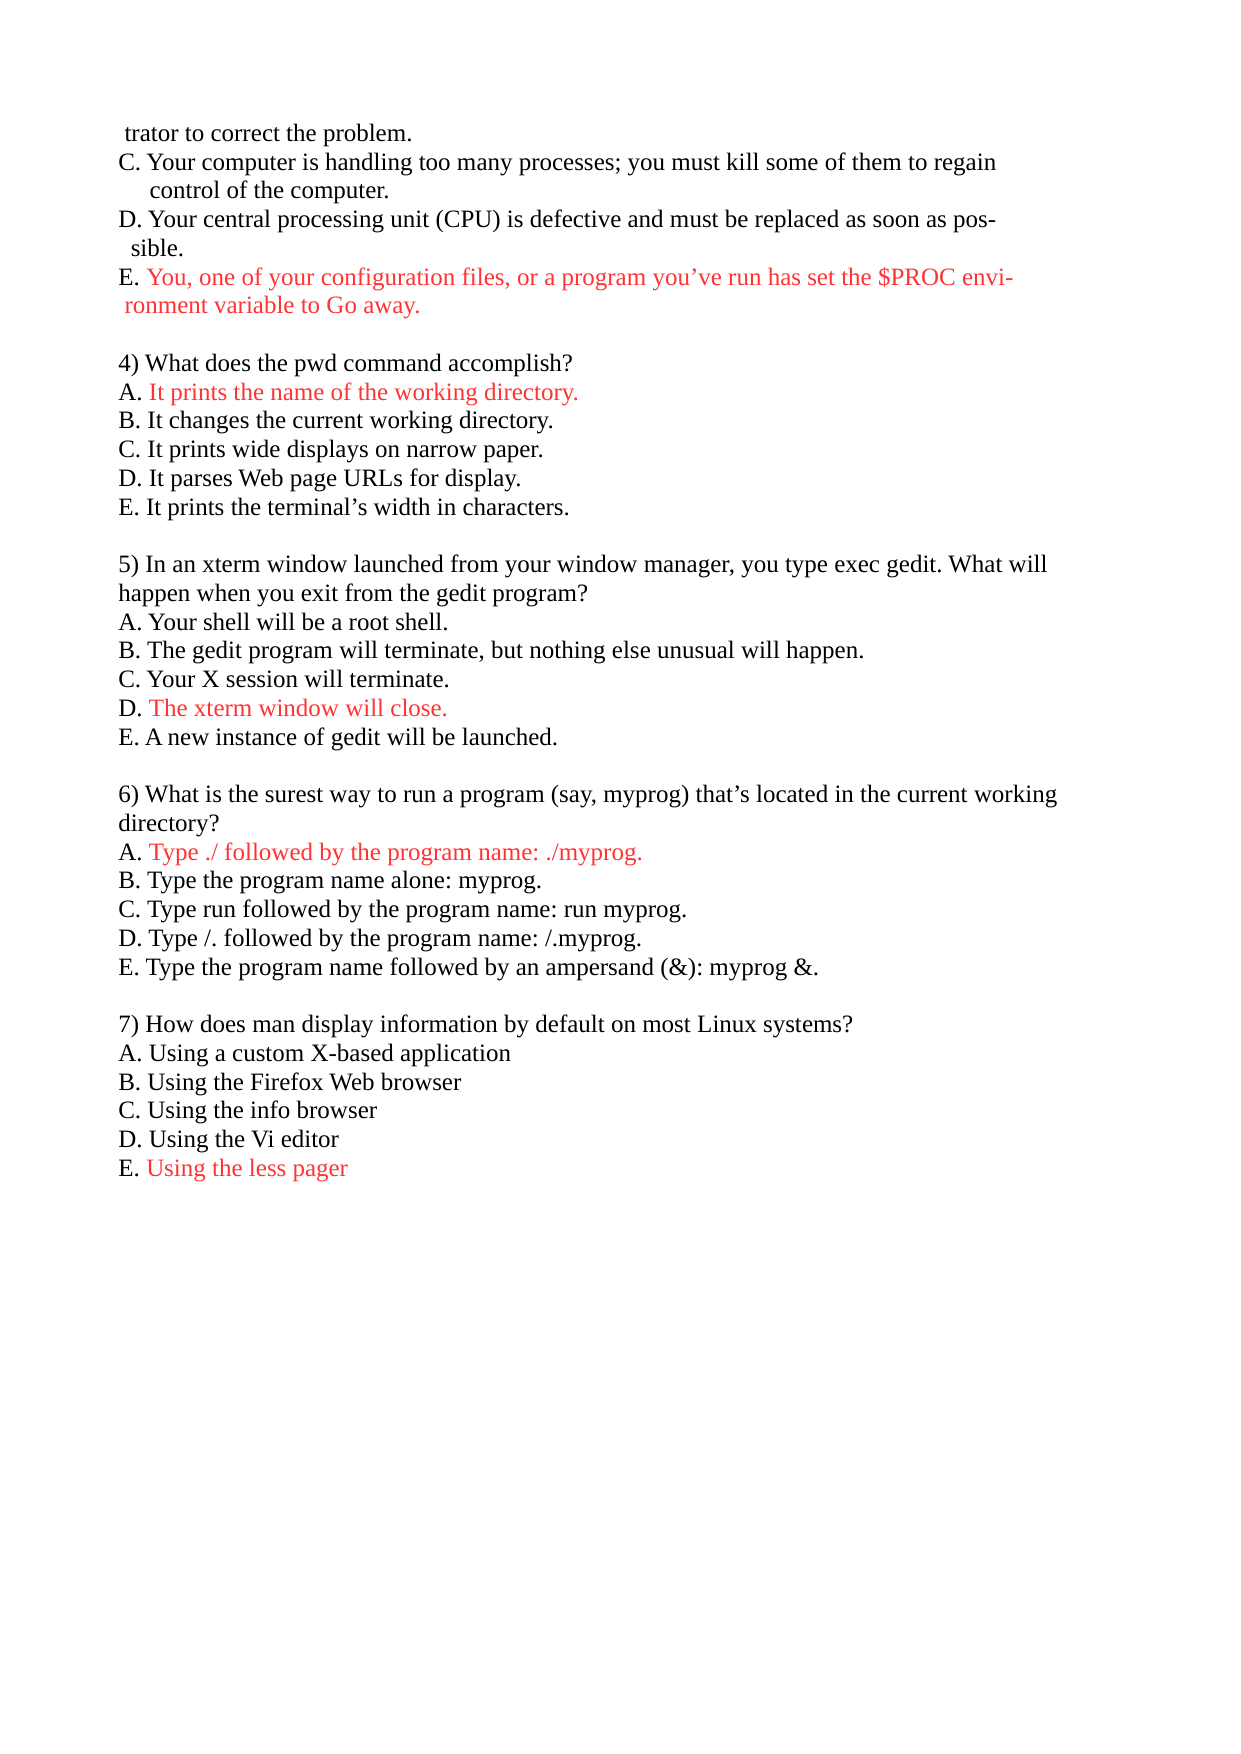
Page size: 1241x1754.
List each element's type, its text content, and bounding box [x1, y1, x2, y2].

text B. The gedit program will terminate, but nothing else unusual will happen. [118, 636, 1122, 664]
text A. Using a custom X-based application [118, 1038, 1122, 1067]
text A. Your shell will be a root shell. [118, 607, 1122, 636]
text B. Using the Firefox Web browser [118, 1067, 1122, 1096]
text directory? [118, 808, 1122, 837]
text C. Using the info browser [118, 1096, 1122, 1124]
text E. Using the less pager [118, 1153, 1122, 1182]
text A. Type ./ followed by the program name: ./myprog. [118, 837, 1122, 866]
text C. It prints wide displays on narrow paper. [118, 434, 1122, 463]
text B. It changes the current working directory. [118, 406, 1122, 434]
text D. Type /. followed by the program name: /.myprog. [118, 923, 1122, 952]
text A. It prints the name of the working directory. [118, 377, 1122, 406]
text control of the computer. [118, 176, 1122, 204]
text C. Your X session will terminate. D. The xterm window will close. [118, 664, 1122, 722]
text E. You, one of your configuration files, or a program you’ve run has set the $PROC envi- [118, 262, 1122, 291]
text sible. [118, 233, 1122, 262]
text B. Type the program name alone: myprog. C. Type run followed by the program name: run myprog. [118, 866, 1122, 923]
text E. It prints the terminal’s width in characters. 5) In an xterm window launched from your window manager, you type exec gedit. What will [118, 492, 1122, 578]
text D. Using the Vi editor [118, 1124, 1122, 1153]
text D. Your central processing unit (CPU) is defective and must be replaced as soon as pos- [118, 204, 1122, 233]
text ronment variable to Go away. 4) What does the pwd command accomplish? [118, 291, 1122, 377]
text E. A new instance of gedit will be launched. 6) What is the surest way to run a program (say, myprog) that’s located in the current working [118, 722, 1122, 808]
text E. Type the program name followed by an ampersand (&): myprog &. 7) How does man display information by default on most Linux systems? [118, 952, 1122, 1038]
text happen when you exit from the gedit program? [118, 578, 1122, 607]
text D. It parses Web page URLs for display. [118, 463, 1122, 492]
text trator to correct the problem. C. Your computer is handling too many processes; you must kill some of them to regain [118, 118, 1122, 176]
